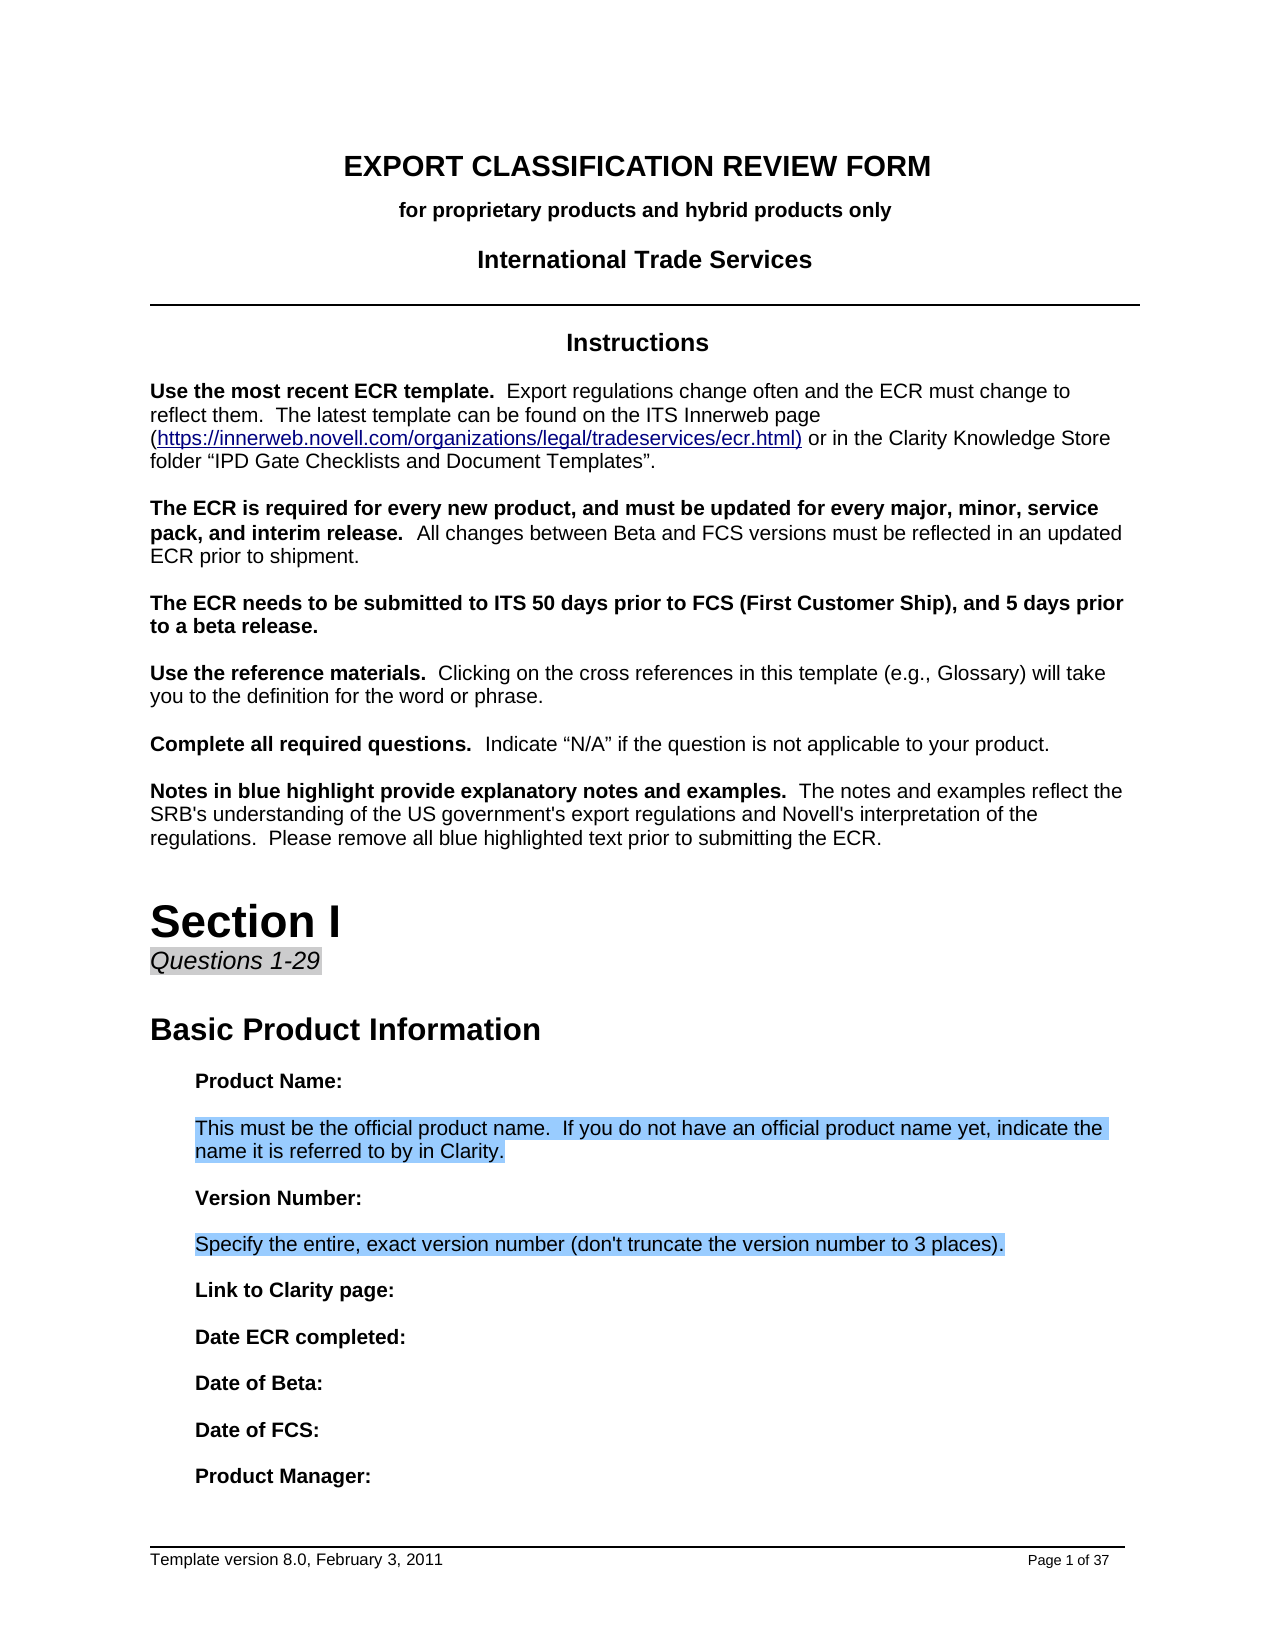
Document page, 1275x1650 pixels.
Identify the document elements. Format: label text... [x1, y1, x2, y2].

text Questions 1-29 [150, 947, 1125, 975]
text International Trade Services [150, 246, 1140, 273]
text The ECR is required for every new product, and must be updated for every major, minor, service pack, and interim release. All changes between Beta and FCS versions must be reflected in an updated ECR prior to shipment. [150, 496, 1125, 568]
text for proprietary products and hybrid products only [150, 199, 1140, 222]
text Product Manager: [195, 1465, 1125, 1488]
text Version Number: [195, 1186, 1125, 1209]
text Use the most recent ECR template. Export regulations change often and the ECR must change to reflect them. The latest template can be found on the ITS Innerweb page (https://innerweb.novell.com/organizations/legal/tradeservices/ecr.html) or in the Clarity Knowledge Store folder “IPD Gate Checklists and Document Templates”. [150, 380, 1125, 473]
text Complete all required questions. Indicate “N/A” if the question is not applicable to your product. [150, 731, 1125, 756]
text Specify the entire, exact version number (don't truncate the version number to 3 places). [195, 1233, 1125, 1256]
text Instructions [150, 329, 1125, 357]
text Date ECR completed: [195, 1326, 1125, 1349]
title EXPORT CLASSIFICATION REVIEW FORM [150, 150, 1125, 183]
text Date of Beta: [195, 1372, 1125, 1395]
text Product Name: [195, 1070, 1125, 1093]
text Section I [150, 896, 1125, 947]
text Basic Product Information [150, 1012, 1125, 1047]
text This must be the official product name. If you do not have an official product name yet, indicate the name it is referred to by in Clarity. [195, 1117, 1125, 1163]
text Date of FCS: [195, 1418, 1125, 1442]
text Notes in blue highlight provide explanatory notes and examples. The notes and examples reflect the SRB's understanding of the US government's export regulations and Novell's interpretation of the regulations. Please remove all blue highlighted text prior to submitting the ECR. [150, 780, 1140, 849]
text Use the reference materials. Clicking on the cross references in this template (e.g., Glossary) will take you to the definition for the word or phrase. [150, 661, 1125, 708]
text Link to Clarity page: [195, 1279, 1125, 1302]
text The ECR needs to be submitted to ITS 50 days prior to FCS (First Customer Ship), and 5 days prior to a beta release. [150, 592, 1125, 638]
